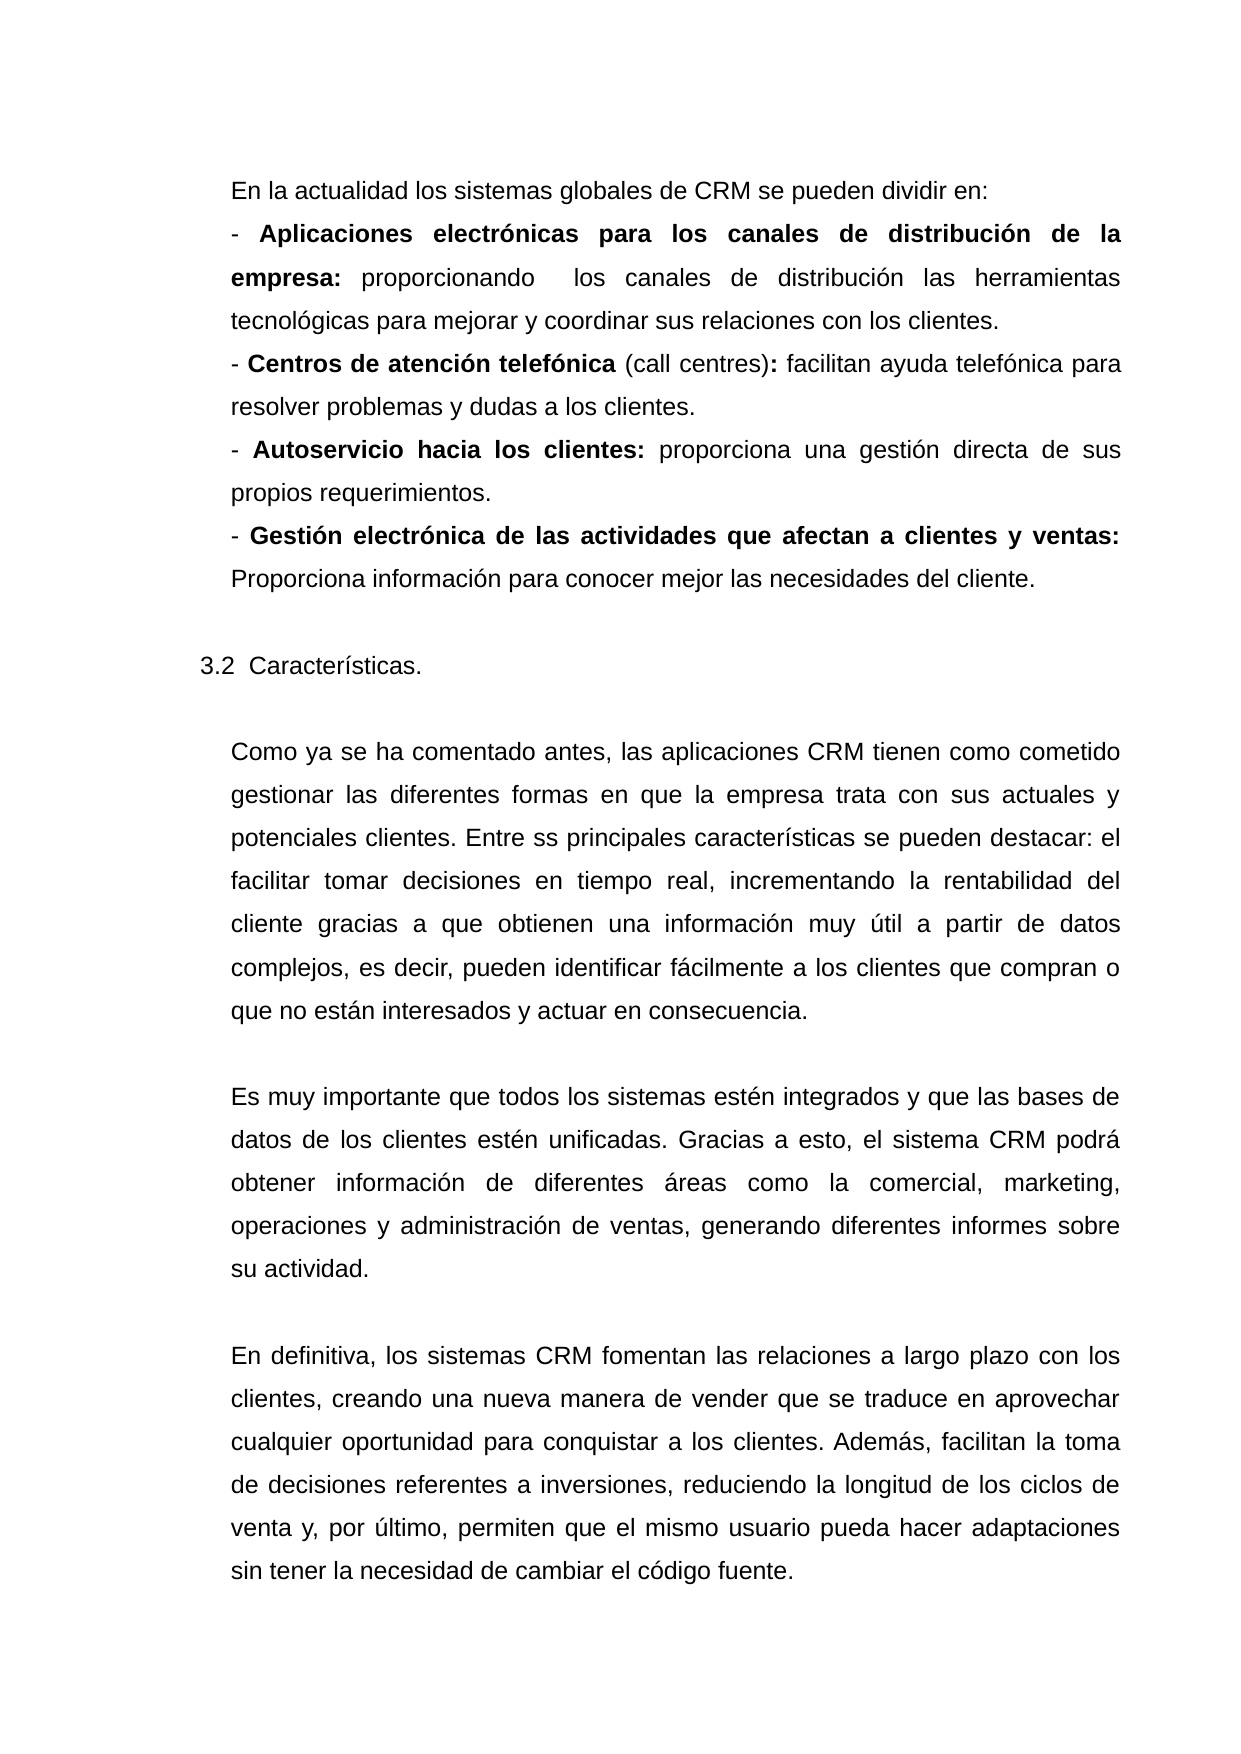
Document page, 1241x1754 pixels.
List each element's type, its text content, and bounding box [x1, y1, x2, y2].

list Es muy importante que todos los sistemas estén integrados y que las bases de datos de los clientes estén unificadas. Gracias a esto, el sistema CRM podrá obtener información de diferentes áreas como la comercial, marketing, operaciones y administración de ventas, generando diferentes informes sobre su actividad. [193, 1082, 1122, 1283]
list Características. [193, 651, 1122, 679]
list - Gestión electrónica de las actividades que afectan a clientes y ventas: Proporciona información para conocer mejor las necesidades del cliente. [193, 521, 1122, 593]
list En definitiva, los sistemas CRM fomentan las relaciones a largo plazo con los clientes, creando una nueva manera de vender que se traduce en aprovechar cualquier oportunidad para conquistar a los clientes. Además, facilitan la toma de decisiones referentes a inversiones, reduciendo la longitud de los ciclos de venta y, por último, permiten que el mismo usuario pueda hacer adaptaciones sin tener la necesidad de cambiar el código fuente. [193, 1341, 1122, 1585]
list - Aplicaciones electrónicas para los canales de distribución de la empresa: proporcionando los canales de distribución las herramientas tecnológicas para mejorar y coordinar sus relaciones con los clientes. [193, 219, 1122, 334]
list - Autoservicio hacia los clientes: proporciona una gestión directa de sus propios requerimientos. [193, 435, 1122, 507]
list En la actualidad los sistemas globales de CRM se pueden dividir en: [193, 176, 1122, 205]
list Como ya se ha comentado antes, las aplicaciones CRM tienen como cometido gestionar las diferentes formas en que la empresa trata con sus actuales y potenciales clientes. Entre ss principales características se pueden destacar: el facilitar tomar decisiones en tiempo real, incrementando la rentabilidad del cliente gracias a que obtienen una información muy útil a partir de datos complejos, es decir, pueden identificar fácilmente a los clientes que compran o que no están interesados y actuar en consecuencia. [193, 737, 1122, 1024]
list - Centros de atención telefónica (call centres): facilitan ayuda telefónica para resolver problemas y dudas a los clientes. [193, 349, 1122, 421]
